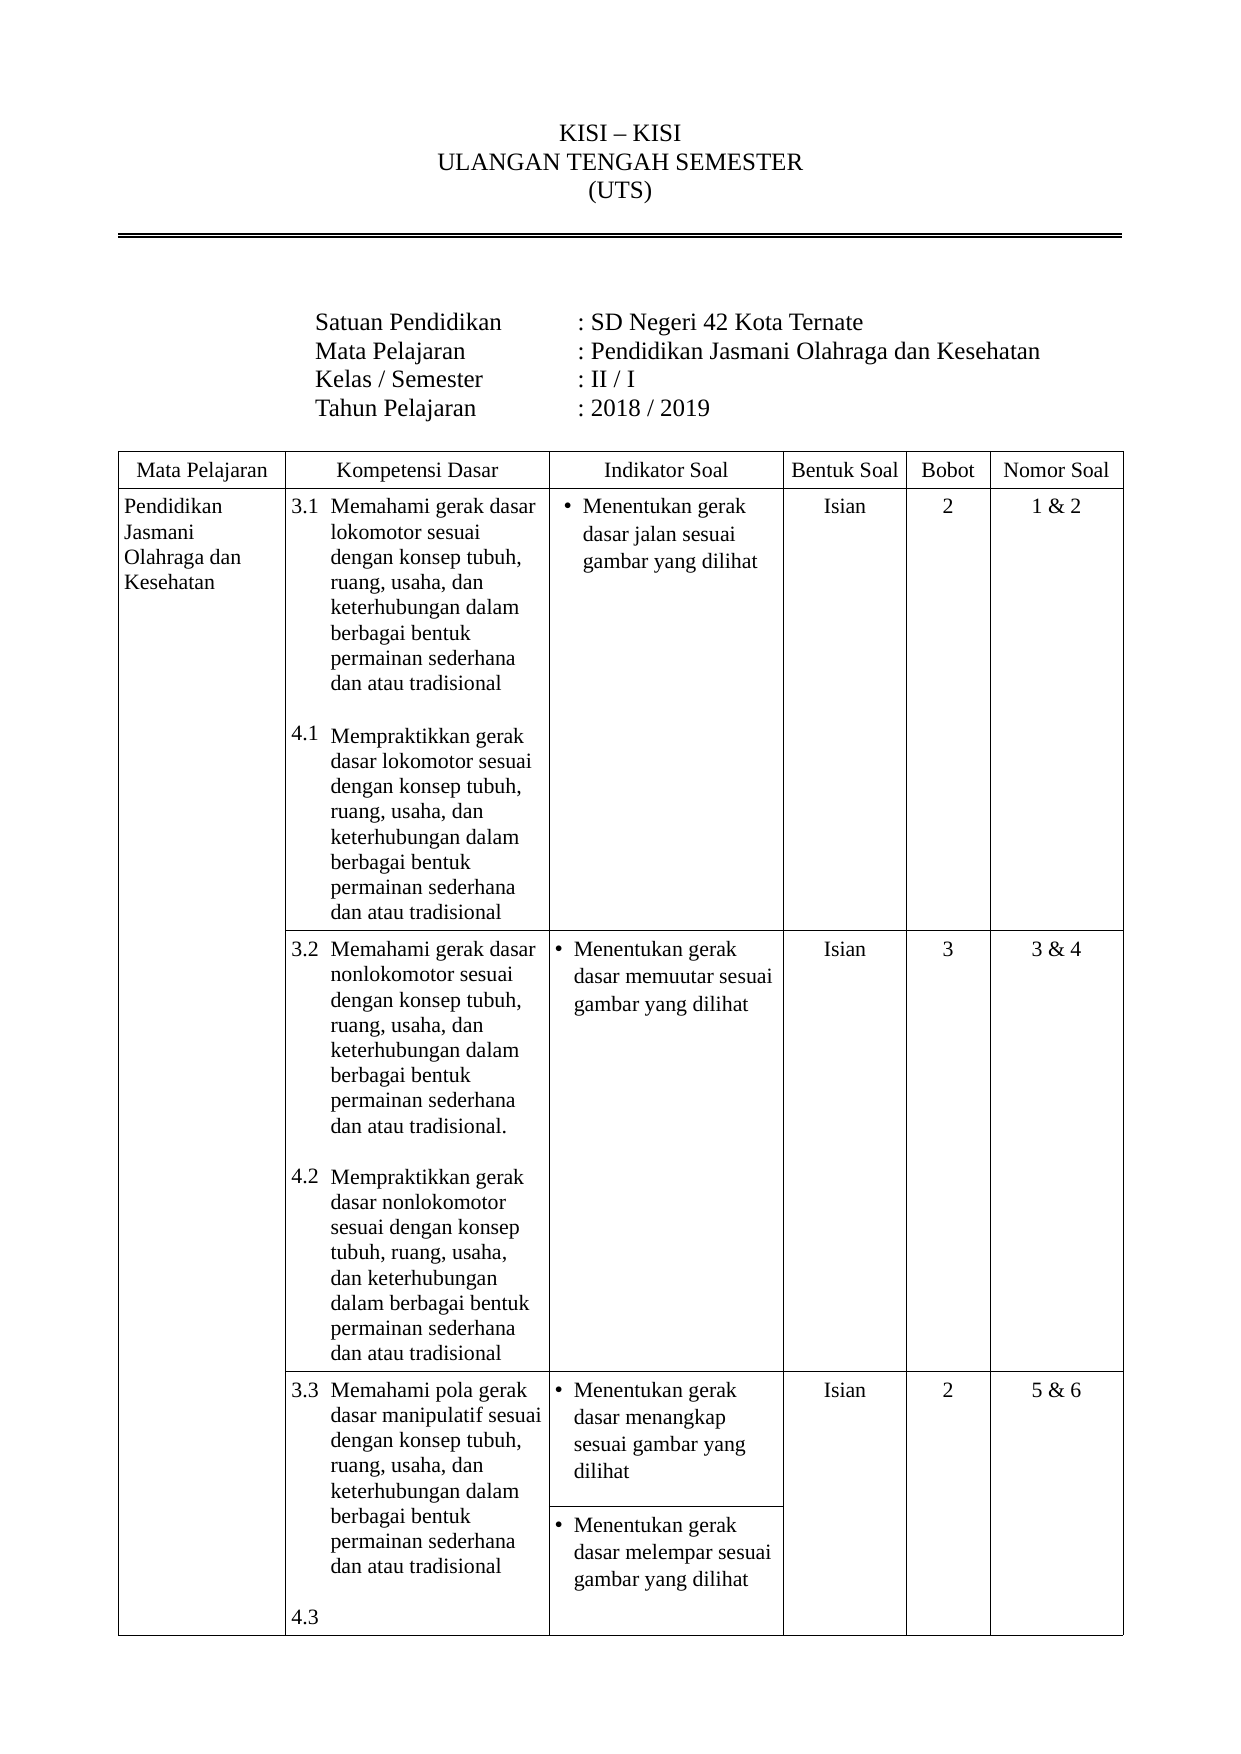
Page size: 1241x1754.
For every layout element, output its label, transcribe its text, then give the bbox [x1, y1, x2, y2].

table_cell Menentukan gerak dasar melempar sesuai gambar yang dilihat [550, 1507, 783, 1635]
table_cell 5 & 6 [991, 1372, 1123, 1635]
text (UTS) [118, 176, 1122, 204]
table_header Mata Pelajaran [119, 452, 285, 488]
text ULANGAN TENGAH SEMESTER [118, 147, 1122, 176]
table_cell 2 [907, 1372, 990, 1635]
table_cell Isian [784, 1372, 906, 1635]
table_cell Pendidikan Jasmani Olahraga dan Kesehatan [119, 489, 285, 1635]
table_header Kompetensi Dasar [286, 452, 549, 488]
table_cell 2 [907, 489, 990, 930]
table_cell 3 & 4 [991, 931, 1123, 1371]
table_cell 3.2 4.2 [286, 931, 324, 1371]
table_cell Memahami pola gerak dasar manipulatif sesuai dengan konsep tubuh, ruang, usaha, dan keterhubungan dalam berbagai bentuk permainan sederhana dan atau tradisional [325, 1372, 549, 1635]
table_header Indikator Soal [550, 452, 783, 488]
table_cell 3.1 4.1 [286, 489, 324, 930]
table_cell Memahami gerak dasar nonlokomotor sesuai dengan konsep tubuh, ruang, usaha, dan keterhubungan dalam berbagai bentuk permainan sederhana dan atau tradisional. Mempraktikkan gerak dasar nonlokomotor sesuai dengan konsep tubuh, ruang, usaha, dan keterhubungan dalam berbagai bentuk permainan sederhana dan atau tradisional [325, 931, 549, 1371]
table_header [118, 238, 1122, 278]
table_cell Menentukan gerak dasar memuutar sesuai gambar yang dilihat [550, 931, 783, 1371]
table_cell 3.3 4.3 [286, 1372, 324, 1635]
table_cell Menentukan gerak dasar menangkap sesuai gambar yang dilihat [550, 1372, 783, 1506]
table_cell Menentukan gerak dasar jalan sesuai gambar yang dilihat [550, 489, 783, 930]
table_cell Memahami gerak dasar lokomotor sesuai dengan konsep tubuh, ruang, usaha, dan keterhubungan dalam berbagai bentuk permainan sederhana dan atau tradisional Mempraktikkan gerak dasar lokomotor sesuai dengan konsep tubuh, ruang, usaha, dan keterhubungan dalam berbagai bentuk permainan sederhana dan atau tradisional [325, 489, 549, 930]
table_header Nomor Soal [991, 452, 1123, 488]
text Mata Pelajaran : Pendidikan Jasmani Olahraga dan Kesehatan [315, 336, 1122, 364]
text KISI – KISI [118, 118, 1122, 147]
table_header Bobot [907, 452, 990, 488]
table_cell Isian [784, 489, 906, 930]
text Satuan Pendidikan : SD Negeri 42 Kota Ternate [315, 307, 1122, 336]
table_cell 1 & 2 [991, 489, 1123, 930]
text Kelas / Semester : II / I [315, 364, 1122, 393]
table_cell 3 [907, 931, 990, 1371]
table_cell Isian [784, 931, 906, 1371]
table_header Bentuk Soal [784, 452, 906, 488]
text Tahun Pelajaran : 2018 / 2019 [315, 393, 1122, 422]
